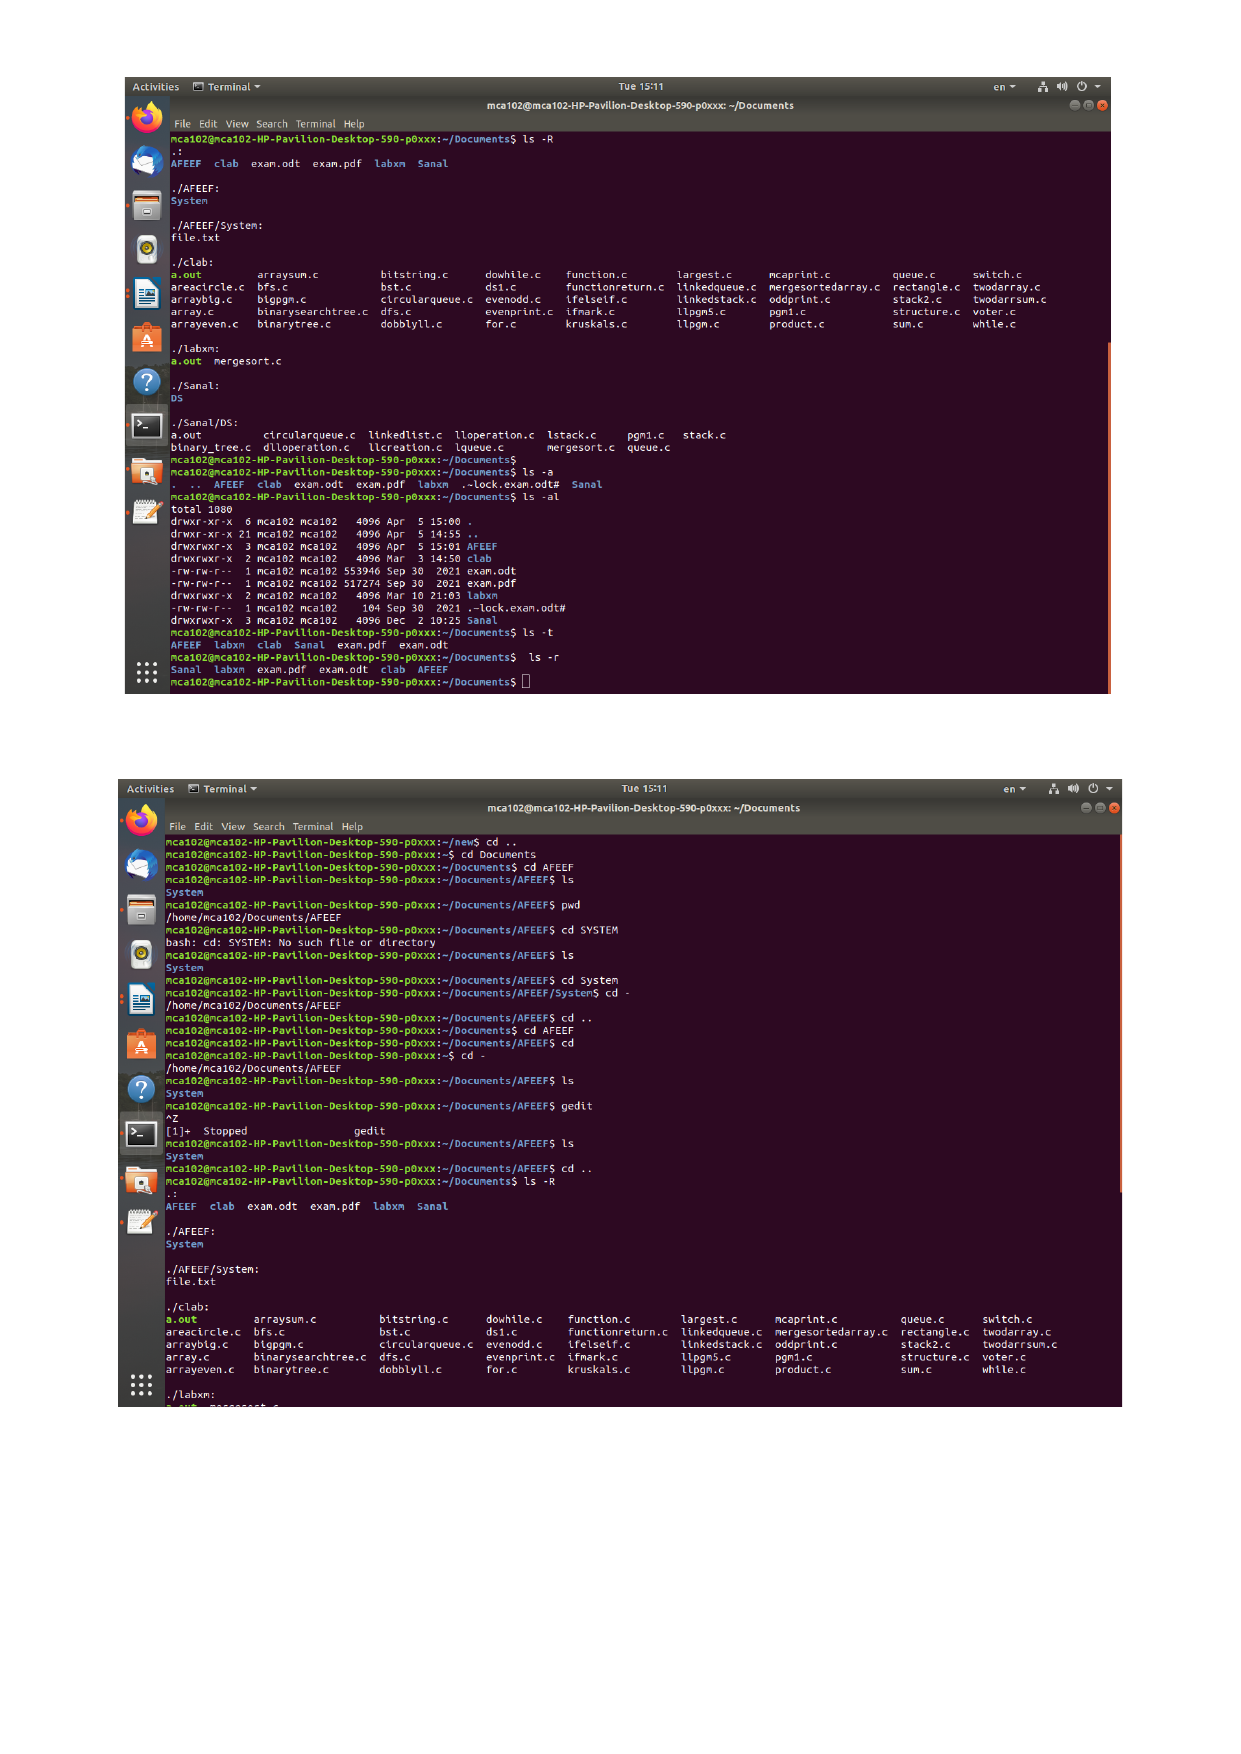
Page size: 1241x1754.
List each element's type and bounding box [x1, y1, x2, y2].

picture [124, 77, 1111, 694]
picture [118, 779, 1123, 1407]
